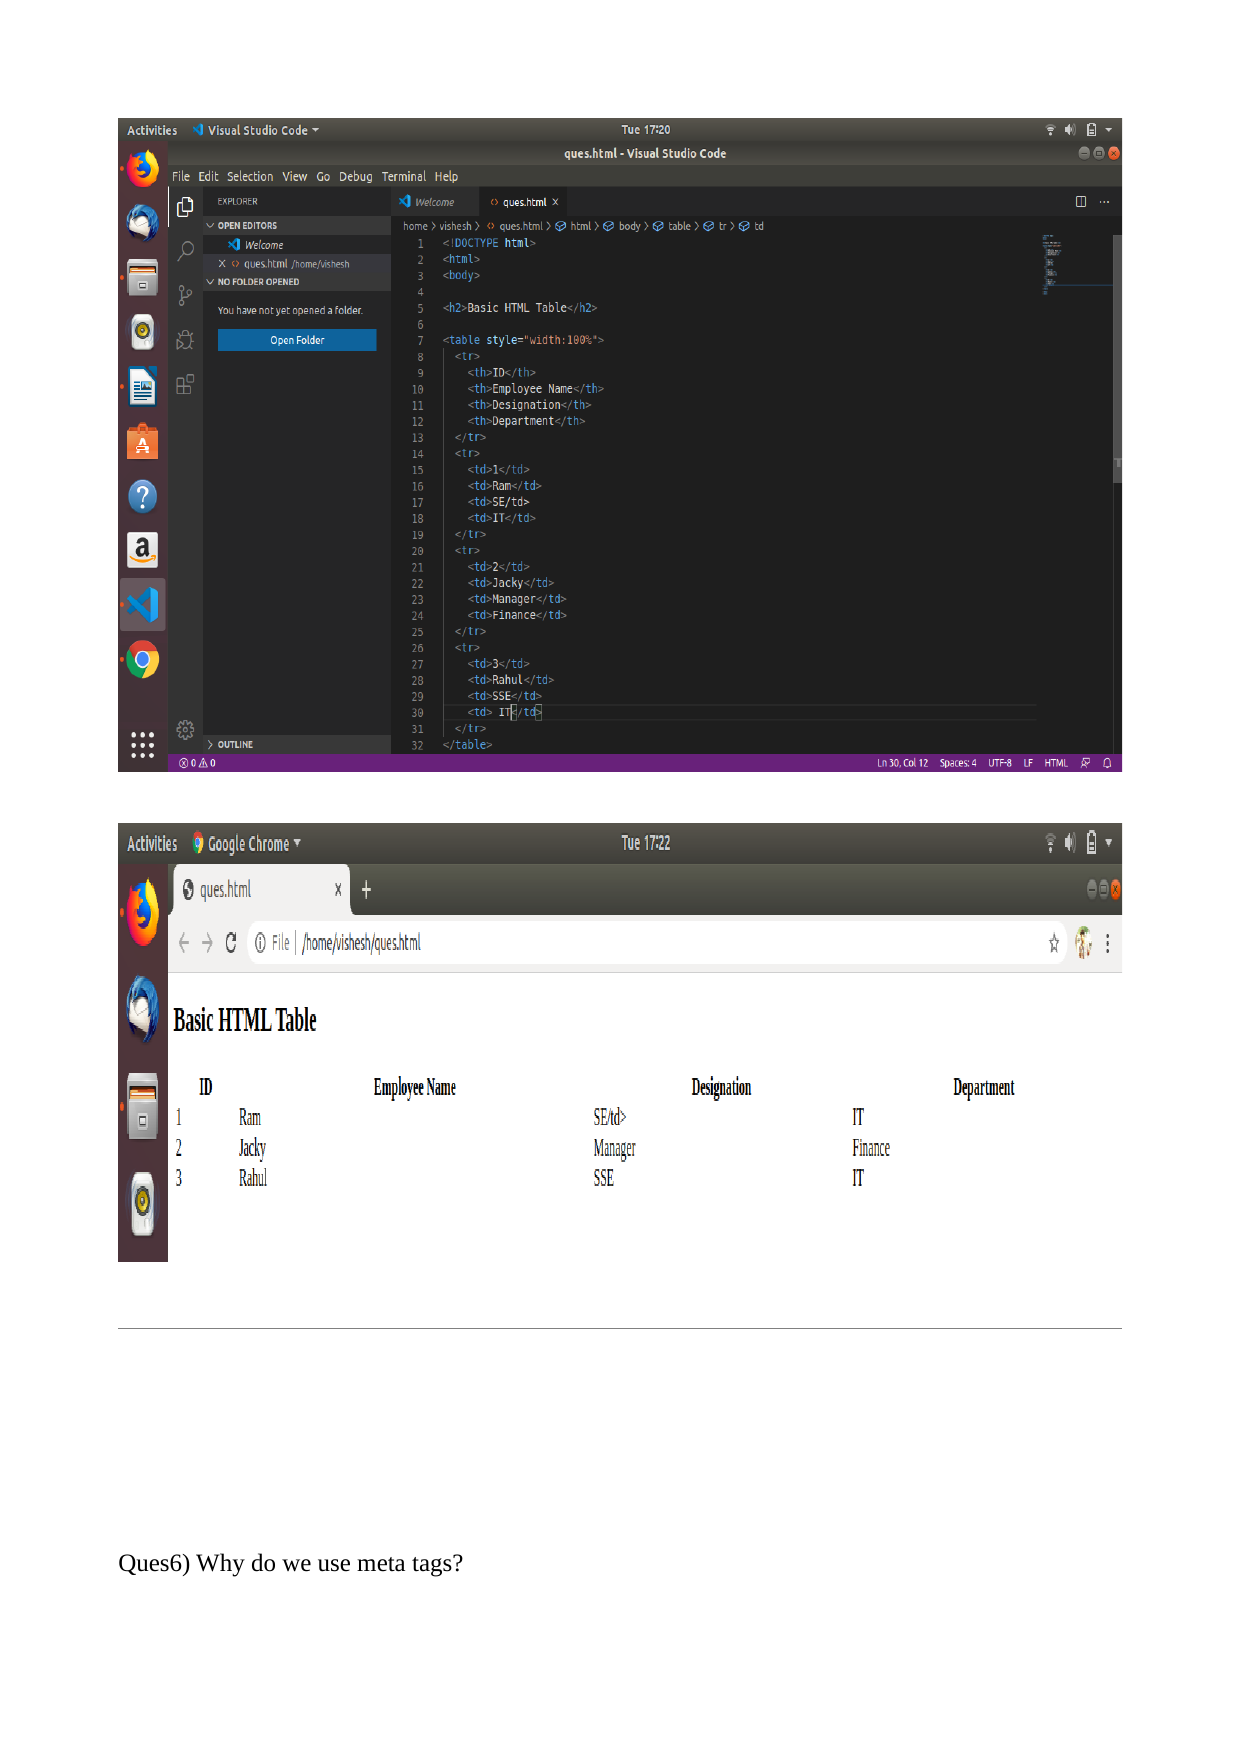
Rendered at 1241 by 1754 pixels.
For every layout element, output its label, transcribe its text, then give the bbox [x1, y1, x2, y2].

picture [118, 118, 1123, 772]
picture [118, 823, 1123, 1262]
text Ques6) Why do we use meta tags? [118, 1548, 1122, 1577]
